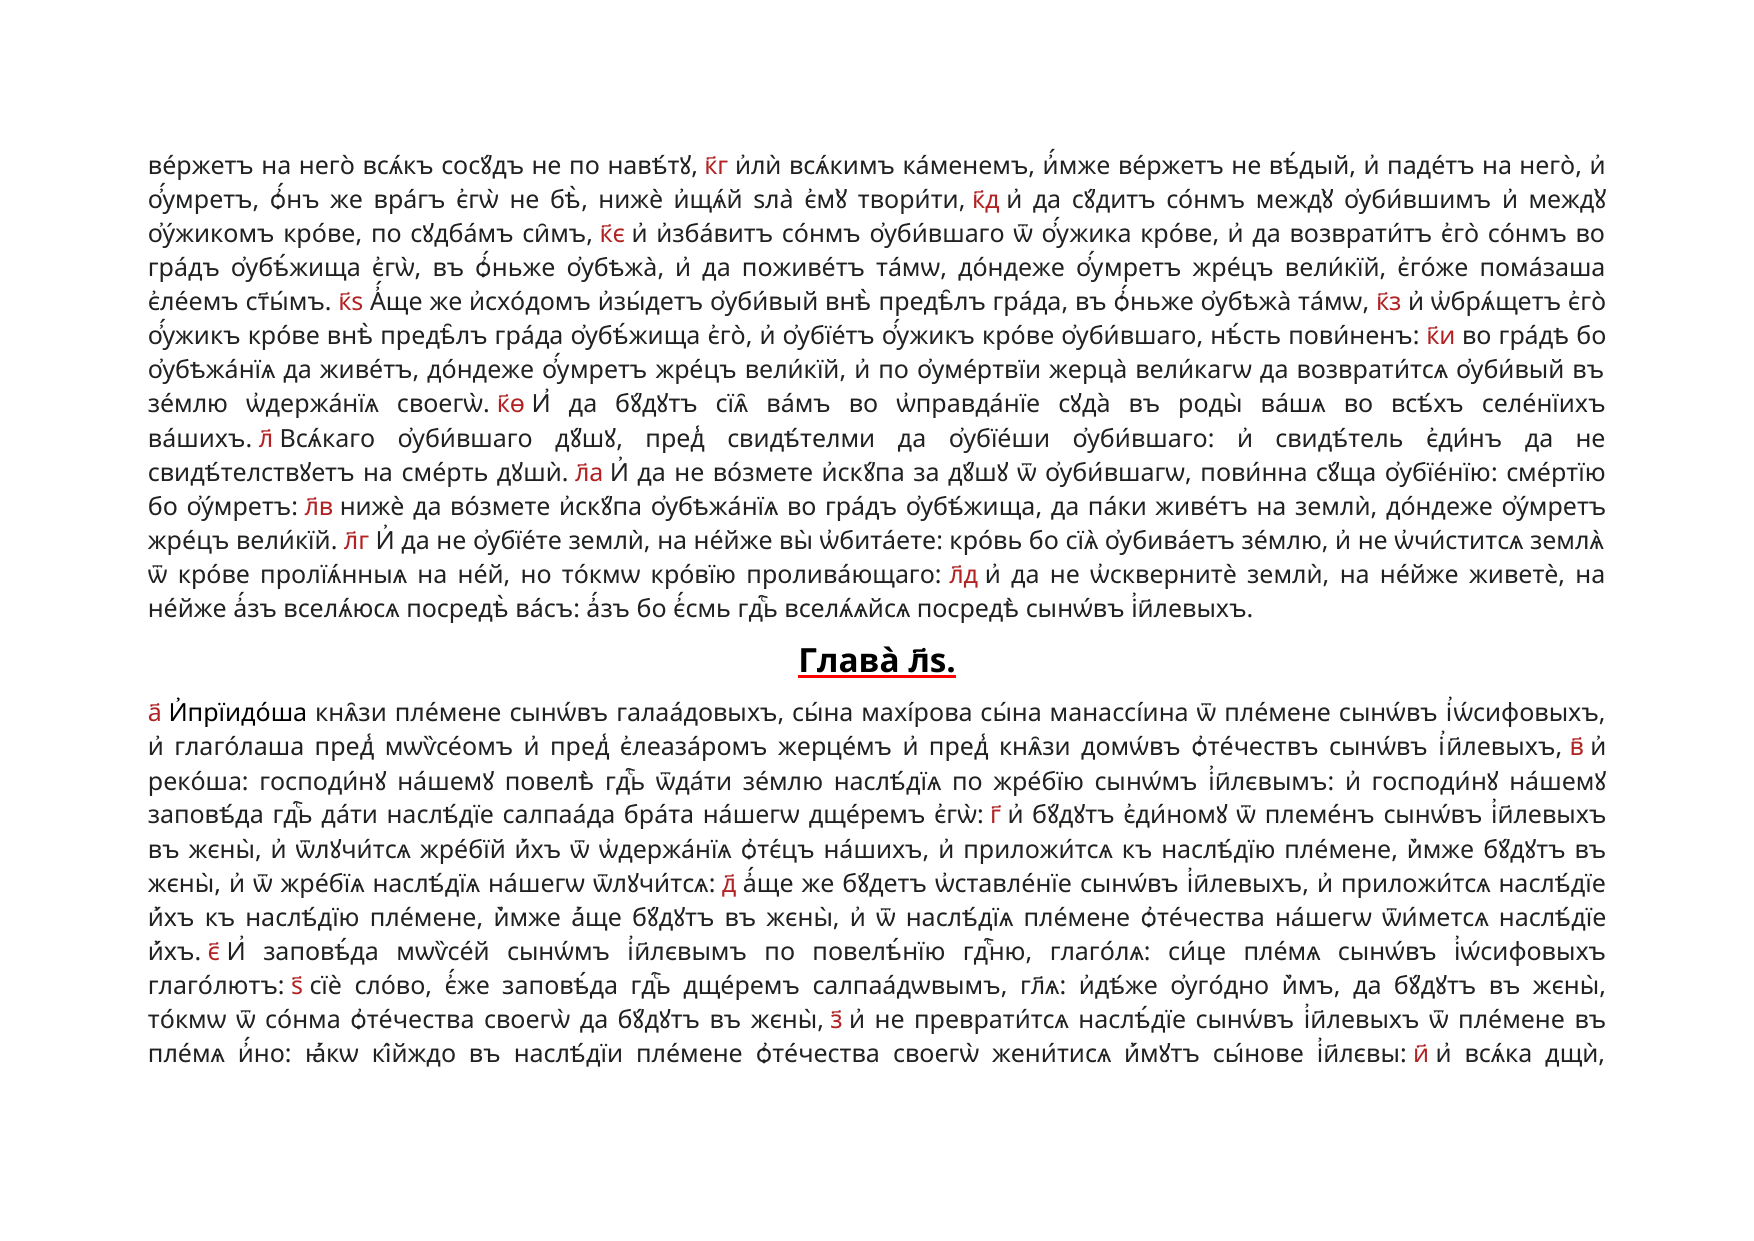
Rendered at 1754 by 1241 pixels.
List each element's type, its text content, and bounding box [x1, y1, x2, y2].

text Глава̀ л҃ѕ. [148, 637, 1606, 682]
text а҃ И҆прїидо́ша кнѧ̑зи пле́мене сынѡ́въ галаа́довыхъ, сы́на махі́рова сы́на манассі́ина ѿ пле́мене сынѡ́въ і҆ѡ́сифовыхъ, и҆ глаго́лаша пред̾ мѡѷсе́омъ и҆ пред̾ є҆леаза́ромъ жерце́мъ и҆ пред̾ кнѧ̑зи домѡ́въ ѻ҆те́чествъ сынѡ́въ і҆и҃левыхъ, в҃ и҆ реко́ша: господи́нꙋ на́шемꙋ повелѣ̀ гдⷭ҇ь ѿда́ти зе́млю наслѣ́дїѧ по жре́бїю сынѡ́мъ і҆и҃лєвымъ: и҆ господи́нꙋ на́шемꙋ заповѣ́да гдⷭ҇ь да́ти наслѣ́дїе салпаа́да бра́та на́шегѡ дще́ремъ є҆гѡ̀: г҃ и҆ бꙋ́дꙋтъ є҆ди́номꙋ ѿ племе́нъ сынѡ́въ і҆и҃левыхъ въ жєны̀, и҆ ѿлꙋчи́тсѧ жре́бїй и҆́хъ ѿ ѡ҆держа́нїѧ ѻ҆тє́цъ на́шихъ, и҆ приложи́тсѧ къ наслѣ́дїю пле́мене, и҆̀мже бꙋ́дꙋтъ въ жєны̀, и҆ ѿ жре́бїѧ наслѣ́дїѧ на́шегѡ ѿлꙋчи́тсѧ: д҃ а҆́ще же бꙋ́детъ ѡ҆ставле́нїе сынѡ́въ і҆и҃левыхъ, и҆ приложи́тсѧ наслѣ́дїе и҆́хъ къ наслѣ́дїю пле́мене, и҆̀мже а҆́ще бꙋ́дꙋтъ въ жєны̀, и҆ ѿ наслѣ́дїѧ пле́мене ѻ҆те́чества на́шегѡ ѿи́метсѧ наслѣ́дїе и҆́хъ. є҃ И҆ заповѣ́да мѡѷсе́й сынѡ́мъ і҆и҃лєвымъ по повелѣ́нїю гдⷭ҇ню, глаго́лѧ: си́це пле́мѧ сынѡ́въ і҆ѡ́сифовыхъ глаго́лютъ: ѕ҃ сїѐ сло́во, є҆́же заповѣ́да гдⷭ҇ь дще́ремъ салпаа́дѡвымъ, гл҃ѧ: и҆дѣ́же ѹ҆го́дно и҆̀мъ, да бꙋ́дꙋтъ въ жєны̀, то́кмѡ ѿ со́нма ѻ҆те́чества своегѡ̀ да бꙋ́дꙋтъ въ жєны̀, з҃ и҆ не преврати́тсѧ наслѣ́дїе сынѡ́въ і҆и҃левыхъ ѿ пле́мене въ пле́мѧ и҆́но: ꙗ҆́кѡ кі́йждо въ наслѣ́дїи пле́мене ѻ҆те́чества своегѡ̀ жени́тисѧ и҆́мꙋтъ сы́нове і҆и҃лєвы: и҃ и҆ всѧ́ка дщѝ, [148, 695, 1606, 1070]
text ве́ржетъ на него̀ всѧ́къ сосꙋ́дъ не по навѣ́тꙋ, к҃г и҆лѝ всѧ́кимъ ка́менемъ, и҆́мже ве́ржетъ не вѣ́дый, и҆ паде́тъ на него̀, и҆ ѹ҆́мретъ, ѻ҆́нъ же вра́гъ є҆гѡ̀ не бѣ̀, нижѐ и҆щѧ́й ѕла̀ є҆мꙋ̀ твори́ти, к҃д и҆ да сꙋ́дитъ со́нмъ междꙋ̀ ѹ҆би́вшимъ и҆ междꙋ̀ ѹ҆́жикомъ кро́ве, по сꙋдба́мъ си̑мъ, к҃є и҆ и҆зба́витъ со́нмъ ѹ҆би́вшаго ѿ ѹ҆́жика кро́ве, и҆ да возврати́тъ є҆го̀ со́нмъ во гра́дъ ѹ҆бѣ́жища є҆гѡ̀, въ ѻ҆́ньже ѹ҆бѣжа̀, и҆ да поживе́тъ та́мѡ, до́ндеже ѹ҆́мретъ жре́цъ вели́кїй, є҆го́же пома́заша є҆ле́емъ ст҃ы́мъ. к҃ѕ А҆́ще же и҆схо́домъ и҆зы́детъ ѹ҆би́вый внѣ̀ предѣ̑лъ гра́да, въ ѻ҆́ньже ѹ҆бѣжа̀ та́мѡ, к҃з и҆ ѡ҆брѧ́щетъ є҆го̀ ѹ҆́жикъ кро́ве внѣ̀ предѣ̑лъ гра́да ѹ҆бѣ́жища є҆го̀, и҆ ѹ҆бїе́тъ ѹ҆́жикъ кро́ве ѹ҆би́вшаго, нѣ́сть пови́ненъ: к҃и во гра́дѣ бо ѹ҆бѣжа́нїѧ да живе́тъ, до́ндеже ѹ҆́мретъ жре́цъ вели́кїй, и҆ по ѹ҆ме́ртвїи жерца̀ вели́кагѡ да возврати́тсѧ ѹ҆би́вый въ зе́млю ѡ҆держа́нїѧ своегѡ̀. к҃ѳ И҆ да бꙋ́дꙋтъ сїѧ̑ ва́мъ во ѡ҆правда́нїе сꙋда̀ въ роды̀ ва́шѧ во всѣ́хъ селе́нїихъ ва́шихъ. л҃ Всѧ́каго ѹ҆би́вшаго дꙋ́шꙋ, пред̾ свидѣ́телми да ѹ҆бїе́ши ѹ҆би́вшаго: и҆ свидѣ́тель є҆ди́нъ да не свидѣ́телствꙋетъ на сме́рть дꙋшѝ. л҃а И҆ да не во́змете и҆скꙋ́па за дꙋ́шꙋ ѿ ѹ҆би́вшагѡ, пови́нна сꙋ́ща ѹ҆бїе́нїю: сме́ртїю бо ѹ҆́мретъ: л҃в нижѐ да во́змете и҆скꙋ́па ѹ҆бѣжа́нїѧ во гра́дъ ѹ҆бѣ́жища, да па́ки живе́тъ на землѝ, до́ндеже ѹ҆́мретъ жре́цъ вели́кїй. л҃г И҆ да не ѹ҆бїе́те землѝ, на не́йже вы̀ ѡ҆бита́ете: кро́вь бо сїѧ̀ ѹ҆бива́етъ зе́млю, и҆ не ѡ҆чи́ститсѧ землѧ̀ ѿ кро́ве пролїѧ́нныѧ на не́й, но то́кмѡ кро́вїю пролива́ющаго: л҃д и҆ да не ѡ҆сквернитѐ землѝ, на не́йже живетѐ, на не́йже а҆́зъ вселѧ́юсѧ посредѣ̀ ва́съ: а҆́зъ бо є҆́смь гдⷭ҇ь вселѧ́ѧйсѧ посредѣ̀ сынѡ́въ і҆и҃левыхъ. [148, 148, 1606, 624]
